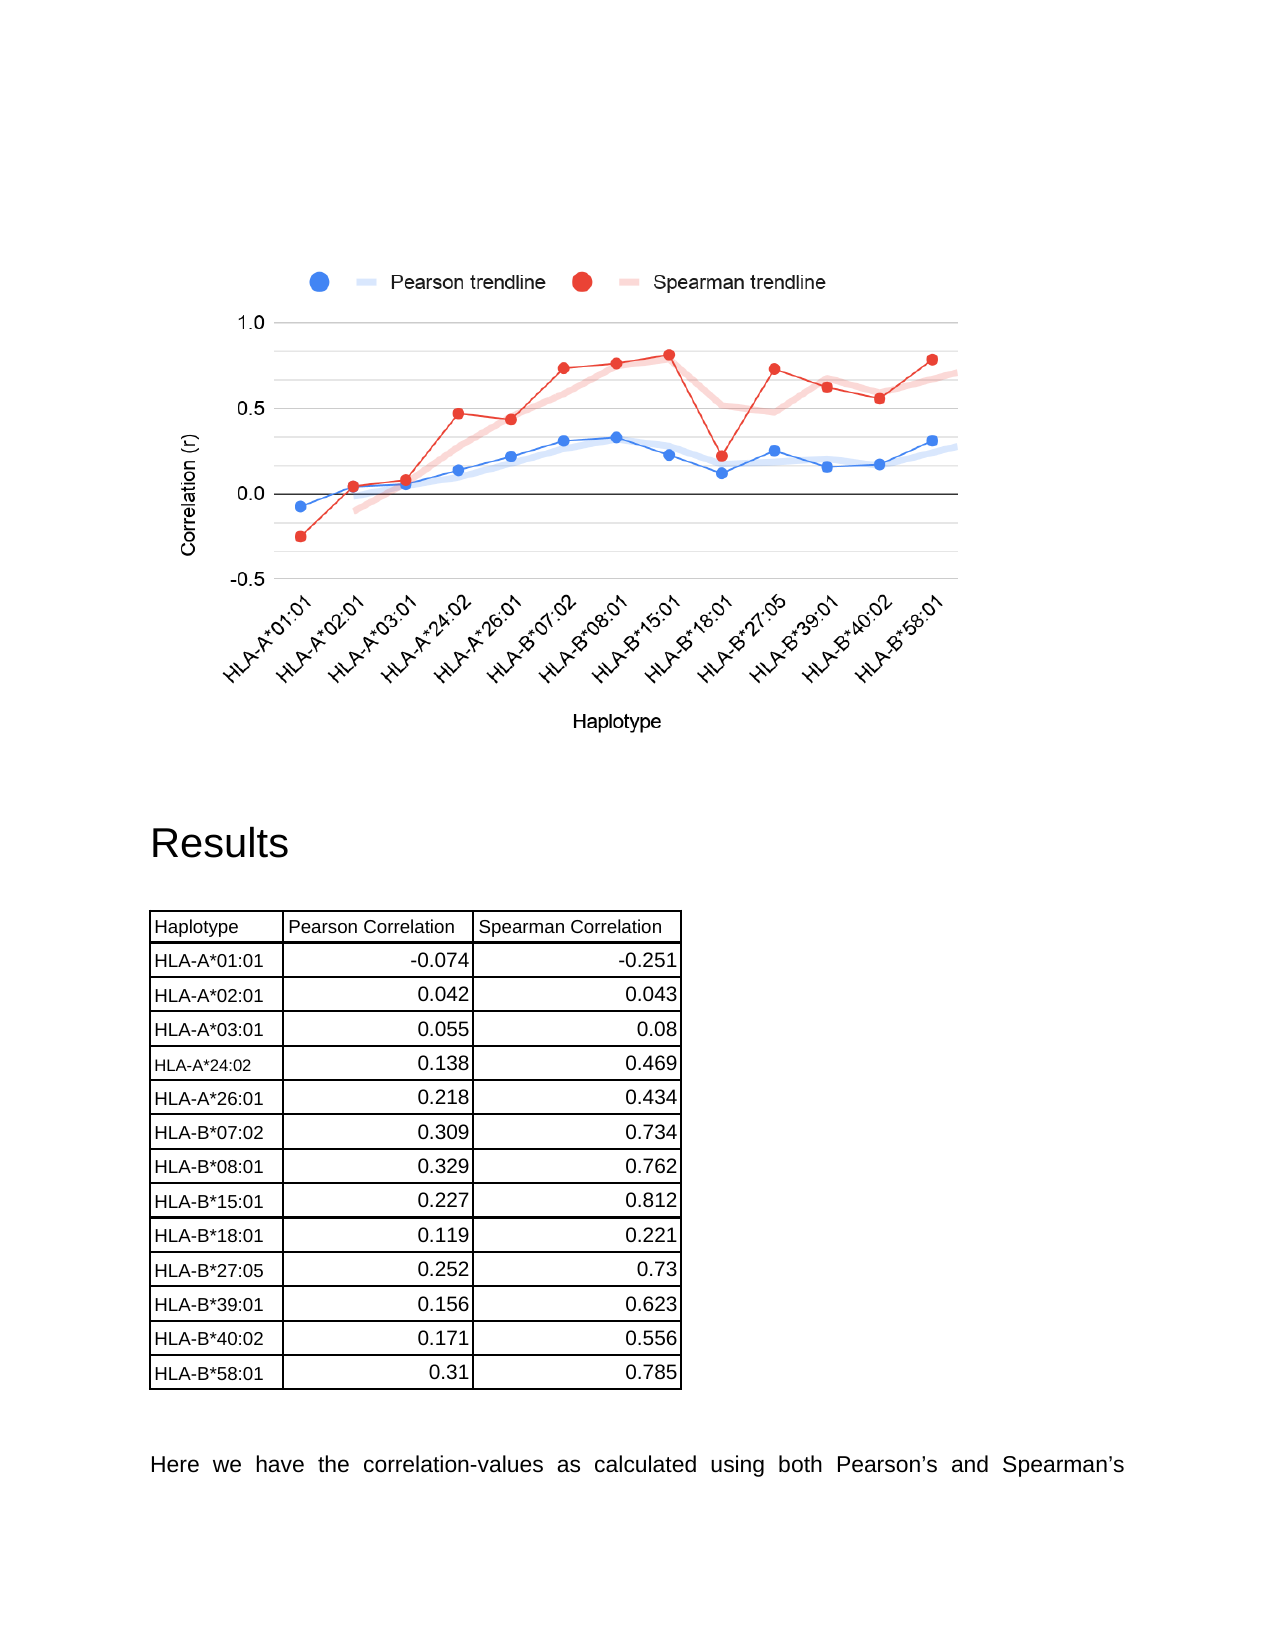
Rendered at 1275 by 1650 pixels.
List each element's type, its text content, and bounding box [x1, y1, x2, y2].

table_cell -0.251 [474, 944, 680, 976]
table_cell 0.309 [284, 1115, 472, 1148]
table_cell 0.055 [284, 1012, 472, 1044]
table_cell 0.785 [474, 1356, 680, 1388]
subtitle Results [150, 219, 1125, 867]
table_cell HLA-A*24:02 [151, 1047, 282, 1079]
table_header Spearman Correlation [474, 912, 680, 941]
table_cell HLA-B*58:01 [151, 1356, 282, 1388]
table_cell 0.043 [474, 978, 680, 1010]
table_cell HLA-B*07:02 [151, 1115, 282, 1148]
table_cell 0.734 [474, 1115, 680, 1148]
table_cell 0.762 [474, 1150, 680, 1182]
table_header Haplotype [151, 912, 282, 941]
table_cell 0.171 [284, 1322, 472, 1354]
table_cell HLA-A*26:01 [151, 1081, 282, 1113]
table_cell HLA-B*18:01 [151, 1219, 282, 1251]
table_cell HLA-B*08:01 [151, 1150, 282, 1182]
table_cell 0.042 [284, 978, 472, 1010]
table_cell 0.227 [284, 1184, 472, 1216]
table_cell HLA-B*40:02 [151, 1322, 282, 1354]
table_cell 0.221 [474, 1219, 680, 1251]
table_cell 0.138 [284, 1047, 472, 1079]
table_cell HLA-A*01:01 [151, 944, 282, 976]
table_cell 0.218 [284, 1081, 472, 1113]
table_header Pearson Correlation [284, 912, 472, 941]
table_cell 0.556 [474, 1322, 680, 1354]
table_cell 0.434 [474, 1081, 680, 1113]
table_cell -0.074 [284, 944, 472, 976]
table_cell HLA-B*27:05 [151, 1253, 282, 1285]
table_cell 0.469 [474, 1047, 680, 1079]
table_cell 0.812 [474, 1184, 680, 1216]
table_cell HLA-B*15:01 [151, 1184, 282, 1216]
table_cell 0.329 [284, 1150, 472, 1182]
table_cell HLA-A*03:01 [151, 1012, 282, 1044]
table_cell 0.623 [474, 1287, 680, 1319]
table_cell 0.119 [284, 1219, 472, 1251]
table_cell 0.73 [474, 1253, 680, 1285]
table_cell 0.252 [284, 1253, 472, 1285]
picture [150, 244, 984, 759]
table_cell 0.08 [474, 1012, 680, 1044]
table_cell 0.156 [284, 1287, 472, 1319]
table_cell HLA-B*39:01 [151, 1287, 282, 1319]
table_cell 0.31 [284, 1356, 472, 1388]
text Here we have the correlation-values as calculated using both Pearson’s and Spearman’s [150, 1451, 1125, 1477]
table_cell HLA-A*02:01 [151, 978, 282, 1010]
